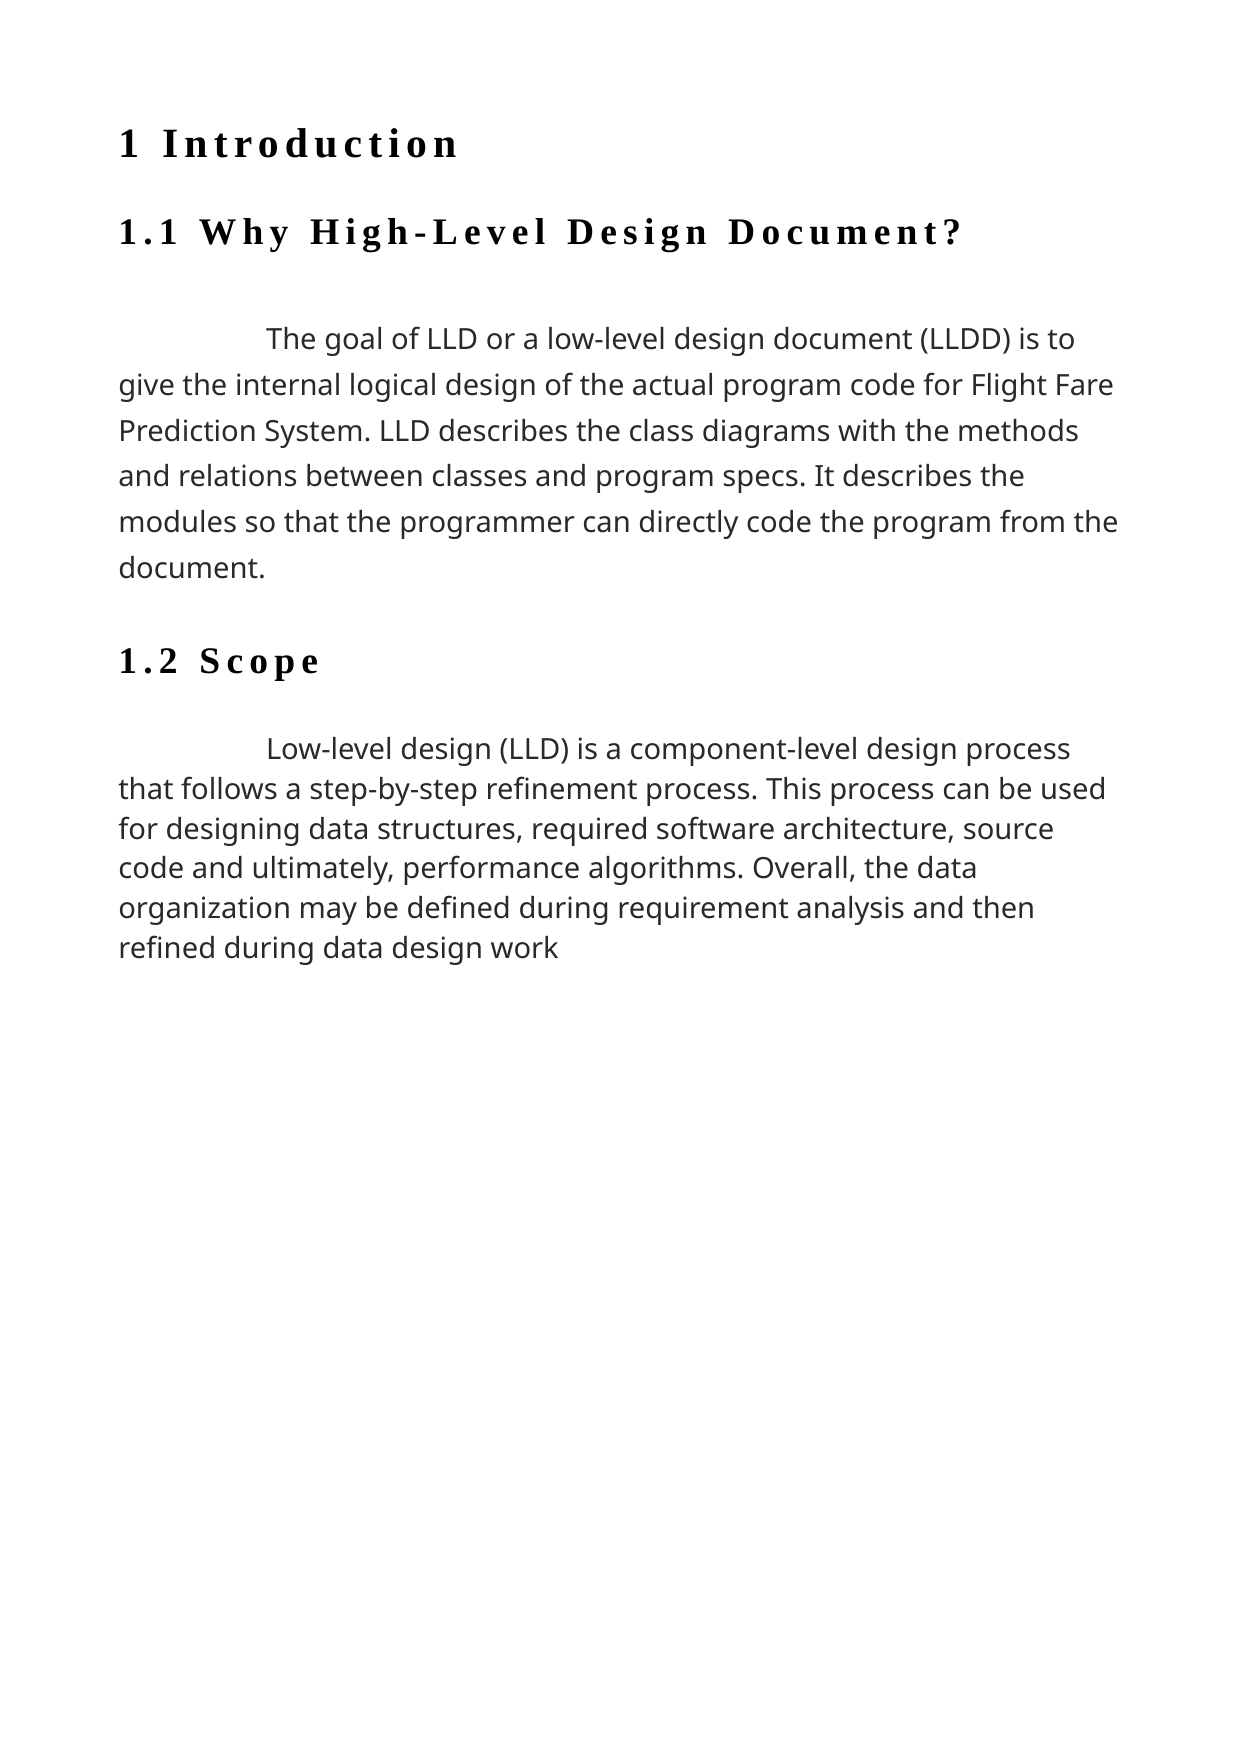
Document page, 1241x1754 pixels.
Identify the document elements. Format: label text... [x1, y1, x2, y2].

text 1 Introduction [118, 118, 1122, 166]
text The goal of LLD or a low-level design document (LLDD) is to give the internal logical design of the actual program code for Flight Fare Prediction System. LLD describes the class diagrams with the methods and relations between classes and program specs. It describes the modules so that the programmer can directly code the program from the document. [118, 316, 1122, 619]
text 1.2 Scope [118, 638, 1122, 682]
text 1.1 Why High-Level Design Document? [118, 209, 1122, 252]
text Low-level design (LLD) is a component-level design process that follows a step-by-step refinement process. This process can be used for designing data structures, required software architecture, source code and ultimately, performance algorithms. Overall, the data organization may be defined during requirement analysis and then refined during data design work [118, 725, 1122, 967]
